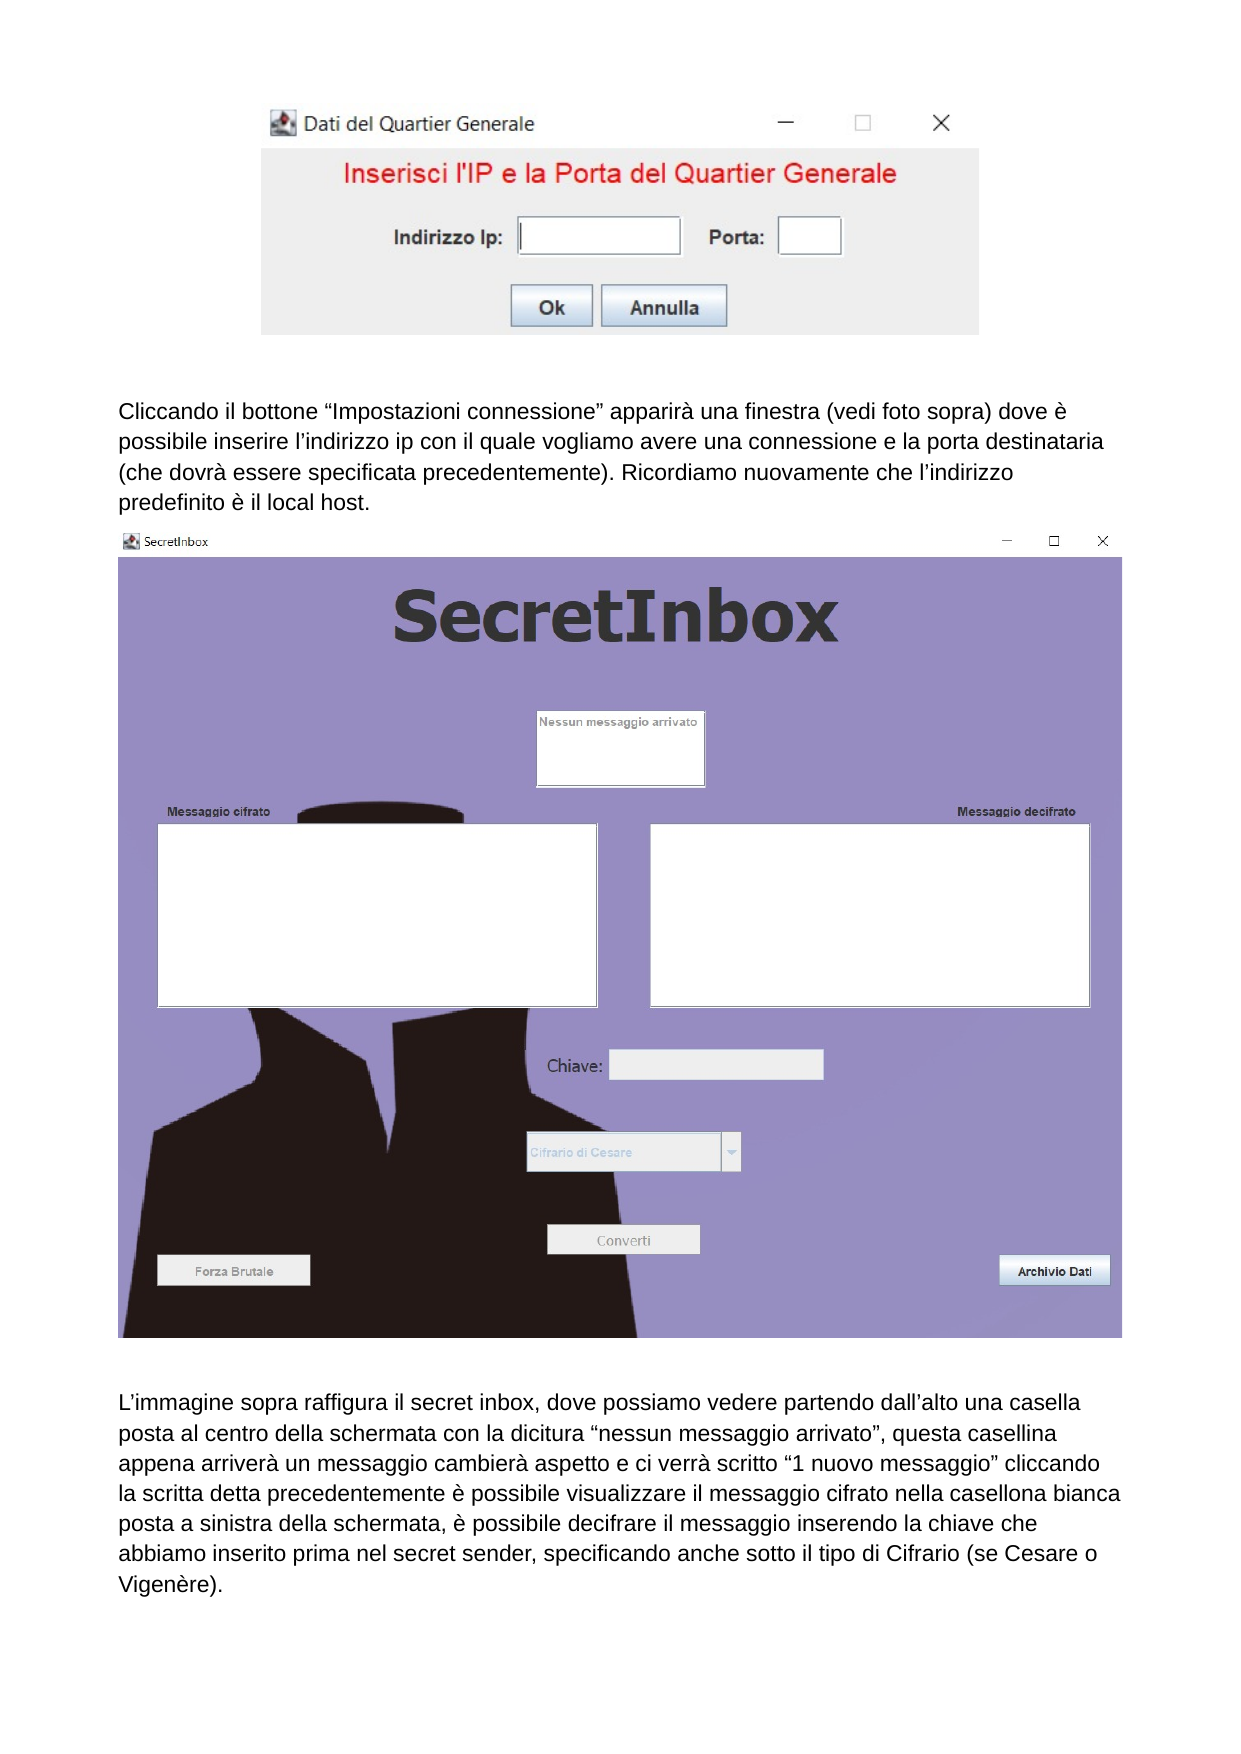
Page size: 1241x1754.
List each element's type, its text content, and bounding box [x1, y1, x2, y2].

text Cliccando il bottone “Impostazioni connessione” apparirà una finestra (vedi foto sopra) dove è possibile inserire l’indirizzo ip con il quale vogliamo avere una connessione e la porta destinataria (che dovrà essere specificata precedentemente). Ricordiamo nuovamente che l’indirizzo predefinito è il local host. [118, 398, 1122, 515]
picture [261, 103, 980, 335]
picture [118, 532, 1123, 1338]
text L’immagine sopra raffigura il secret inbox, dove possiamo vedere partendo dall’alto una casella posta al centro della schermata con la dicitura “nessun messaggio arrivato”, questa casellina appena arriverà un messaggio cambierà aspetto e ci verrà scritto “1 nuovo messaggio” cliccando la scritta detta precedentemente è possibile visualizzare il messaggio cifrato nella casellona bianca posta a sinistra della schermata, è possibile decifrare il messaggio inserendo la chiave che abbiamo inserito prima nel secret sender, specificando anche sotto il tipo di Cifrario (se Cesare o Vigenère). [118, 1389, 1122, 1597]
